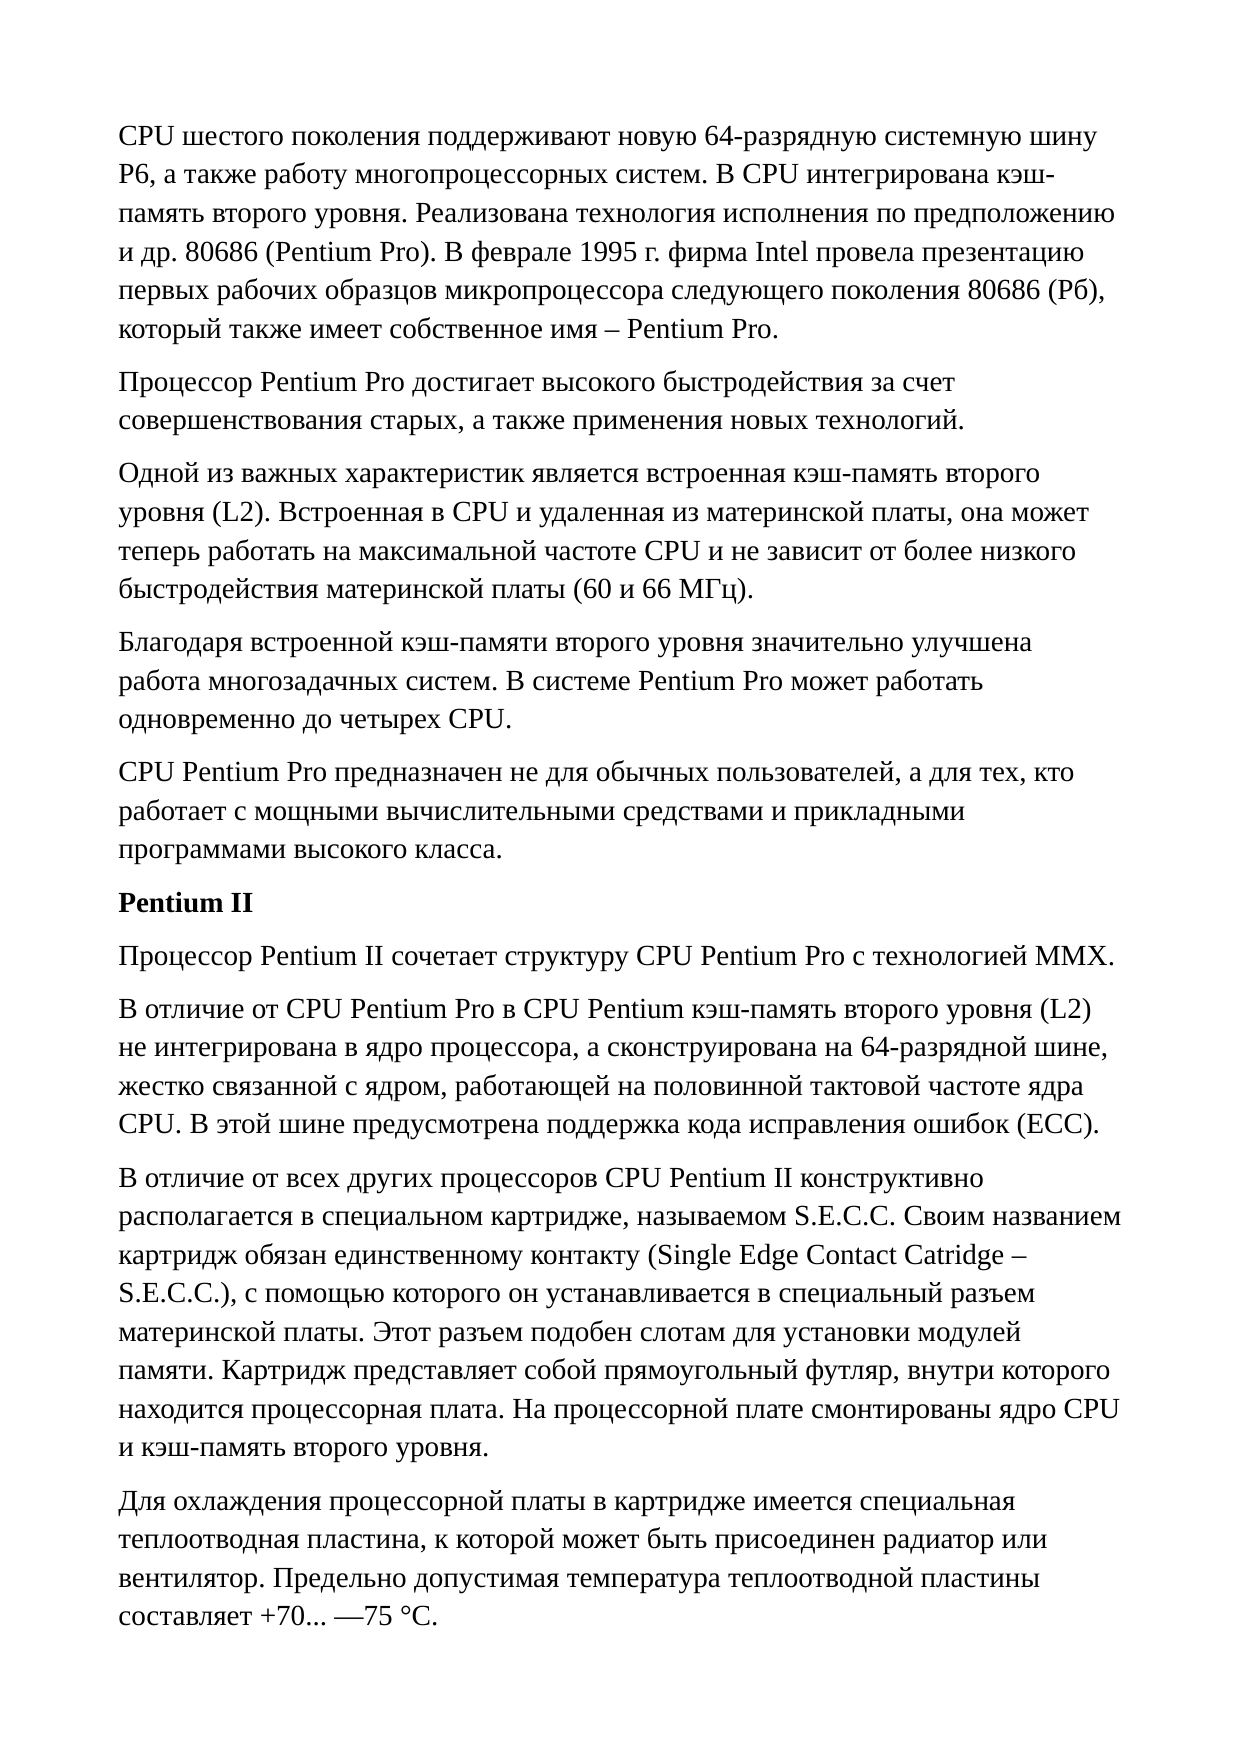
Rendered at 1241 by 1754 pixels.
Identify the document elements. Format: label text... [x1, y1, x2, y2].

text Процессор Pentium Pro достигает высокого быстродействия за счет совершенствования старых, а также применения новых технологий. [118, 364, 1122, 436]
text В отличие от всех других процессоров CPU Pentium II конструктивно располагается в специальном картридже, называемом S.E.C.C. Своим названием картридж обязан единственному контакту (Single Edge Contact Catridge – S.E.C.C.), с помощью которого он устанавливается в специальный разъем материнской платы. Этот разъем подобен слотам для установки модулей памяти. Картридж представляет собой прямоугольный футляр, внутри которого находится процессорная плата. На процессорной плате смонтированы ядро CPU и кэш-память второго уровня. [118, 1160, 1122, 1463]
text Pentium II [118, 885, 1122, 918]
text CPU Pentium Pro предназначен не для обычных пользователей, а для тех, кто работает с мощными вычислительными средствами и прикладными программами высокого класса. [118, 754, 1122, 865]
text Для охлаждения процессорной платы в картридже имеется специальная теплоотводная пластина, к которой может быть присоединен радиатор или вентилятор. Предельно допустимая температура теплоотводной пластины составляет +70... —75 °С. [118, 1483, 1122, 1632]
text В отличие от CPU Pentium Pro в CPU Pentium кэш-память второго уровня (L2) не интегрирована в ядро процессора, а сконструирована на 64-разрядной шине, жестко связанной с ядром, работающей на половинной тактовой частоте ядра CPU. В этой шине предусмотрена поддержка кода исправления ошибок (ЕСС). [118, 991, 1122, 1140]
text Благодаря встроенной кэш-памяти второго уровня значительно улучшена работа многозадачных систем. В системе Pentium Pro может работать одновременно до четырех CPU. [118, 624, 1122, 735]
text Процессор Pentium II сочетает структуру CPU Pentium Pro с технологией ММХ. [118, 938, 1122, 971]
text Одной из важных характеристик является встроенная кэш-память второго уровня (L2). Встроенная в CPU и удаленная из материнской платы, она может теперь работать на максимальной частоте CPU и не зависит от более низкого быстродействия материнской платы (60 и 66 МГц). [118, 456, 1122, 605]
text CPU шестого поколения поддерживают новую 64-разрядную системную шину Р6, а также работу многопроцессорных систем. В CPU интегрирована кэш-память второго уровня. Реализована технология исполнения по предположению и др. 80686 (Pentium Pro). В феврале 1995 г. фирма Intel провела презентацию первых рабочих образцов микропроцессора следующего поколения 80686 (Рб), который также имеет собственное имя – Pentium Pro. [118, 118, 1122, 344]
